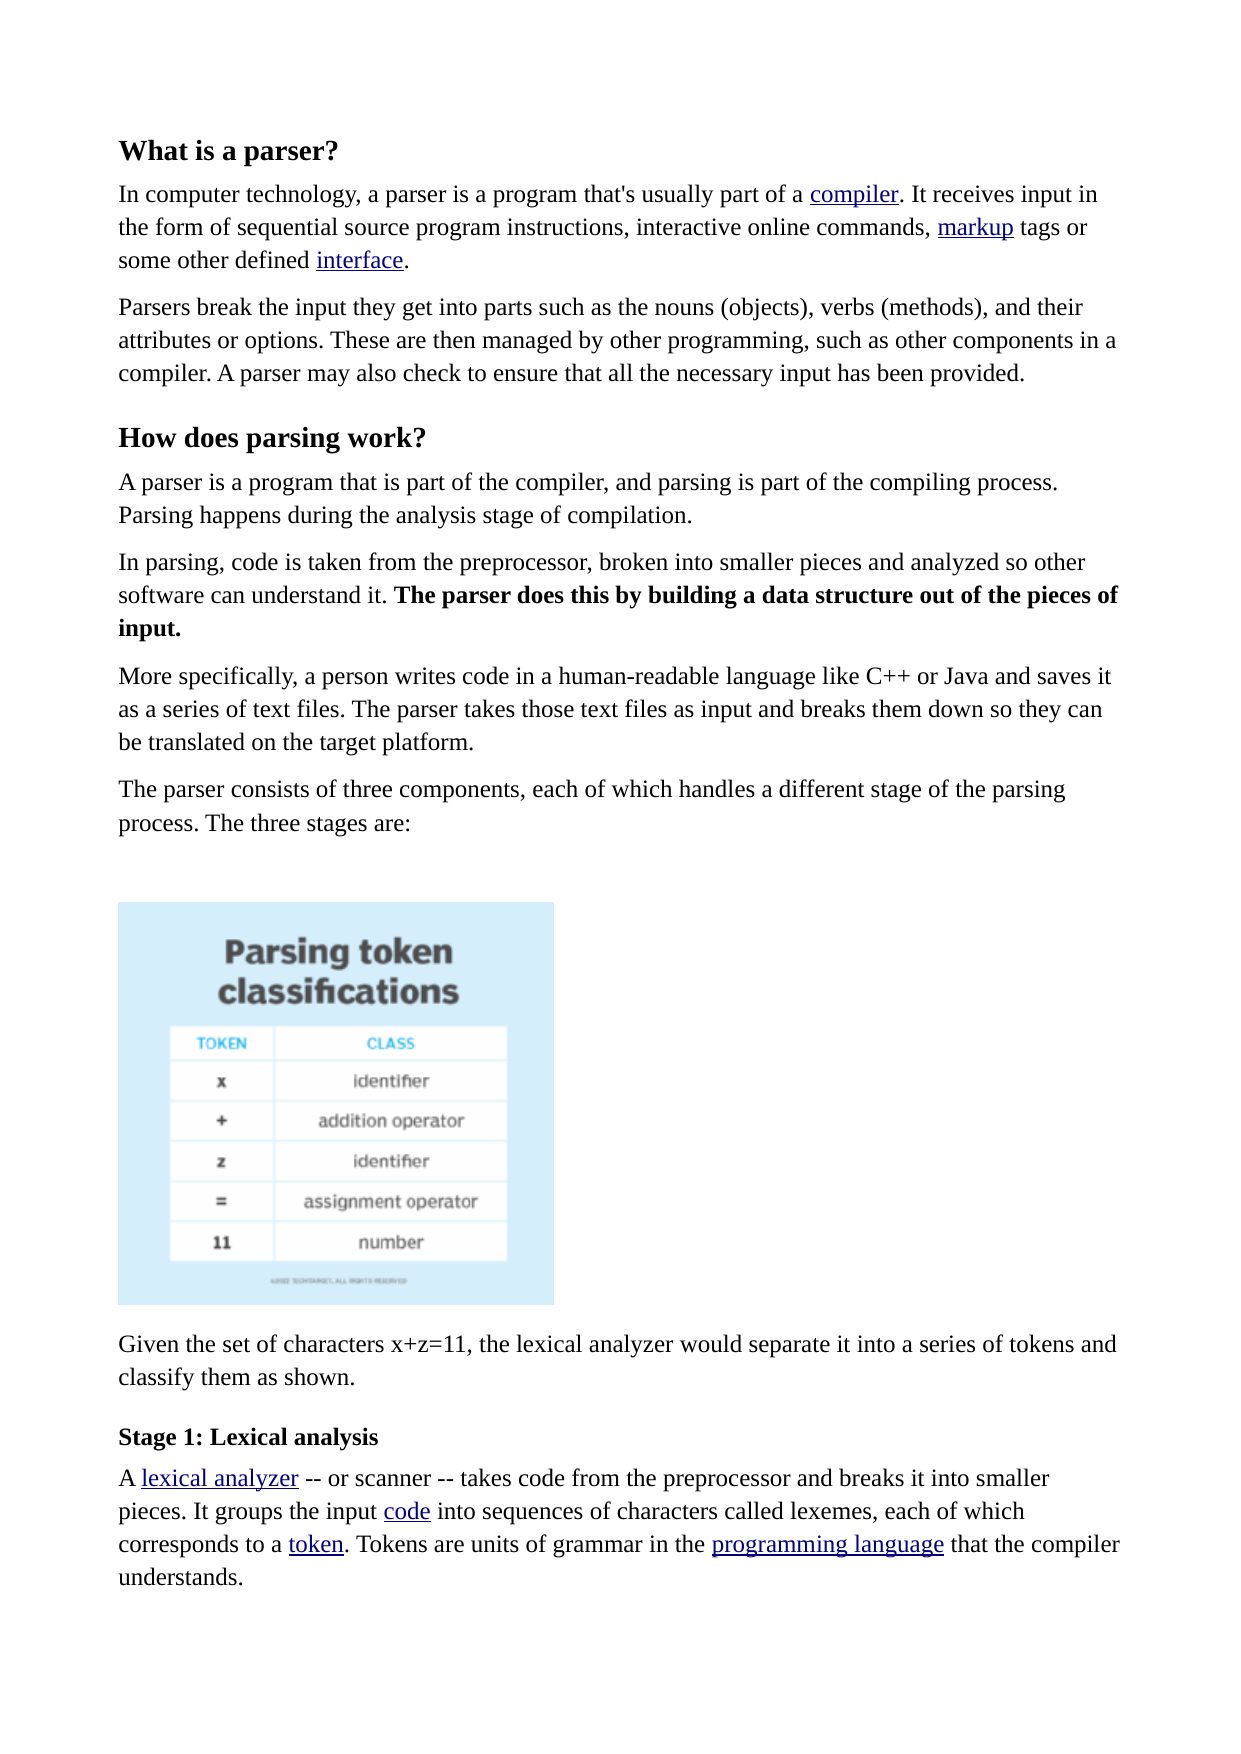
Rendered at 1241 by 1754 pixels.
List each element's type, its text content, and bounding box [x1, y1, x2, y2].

text A parser is a program that is part of the compiler, and parsing is part of the compiling process. Parsing happens during the analysis stage of compilation. [118, 467, 1122, 528]
text Given the set of characters x+z=11, the lexical analyzer would separate it into a series of tokens and classify them as shown. [118, 1329, 1122, 1390]
text The parser consists of three components, each of which handles a different stage of the parsing process. The three stages are: [118, 774, 1122, 836]
text Parsers break the input they get into parts such as the nouns (objects), verbs (methods), and their attributes or options. These are then managed by other programming, such as other components in a compiler. A parser may also check to ensure that all the necessary input has been provided. [118, 292, 1122, 387]
subtitle What is a parser? [118, 133, 1122, 166]
text A lexical analyzer -- or scanner -- takes code from the preprocessor and breaks it into smaller pieces. It groups the input code into sequences of characters called lexemes, each of which corresponds to a token. Tokens are units of grammar in the programming language that the compiler understands. [118, 1463, 1122, 1591]
picture [118, 902, 554, 1305]
text In computer technology, a parser is a program that's usually part of a compiler. It receives input in the form of sequential source program instructions, interactive online commands, markup tags or some other defined interface. [118, 179, 1122, 273]
text More specifically, a person writes code in a human-readable language like C++ or Java and saves it as a series of text files. The parser takes those text files as input and breaks them down so they can be translated on the target platform. [118, 661, 1122, 756]
subtitle Stage 1: Lexical analysis [118, 1422, 1122, 1451]
subtitle How does parsing work? [118, 421, 1122, 454]
text In parsing, code is taken from the preprocessor, broken into smaller pieces and analyzed so other software can understand it. The parser does this by building a data structure out of the pieces of input. [118, 547, 1122, 642]
